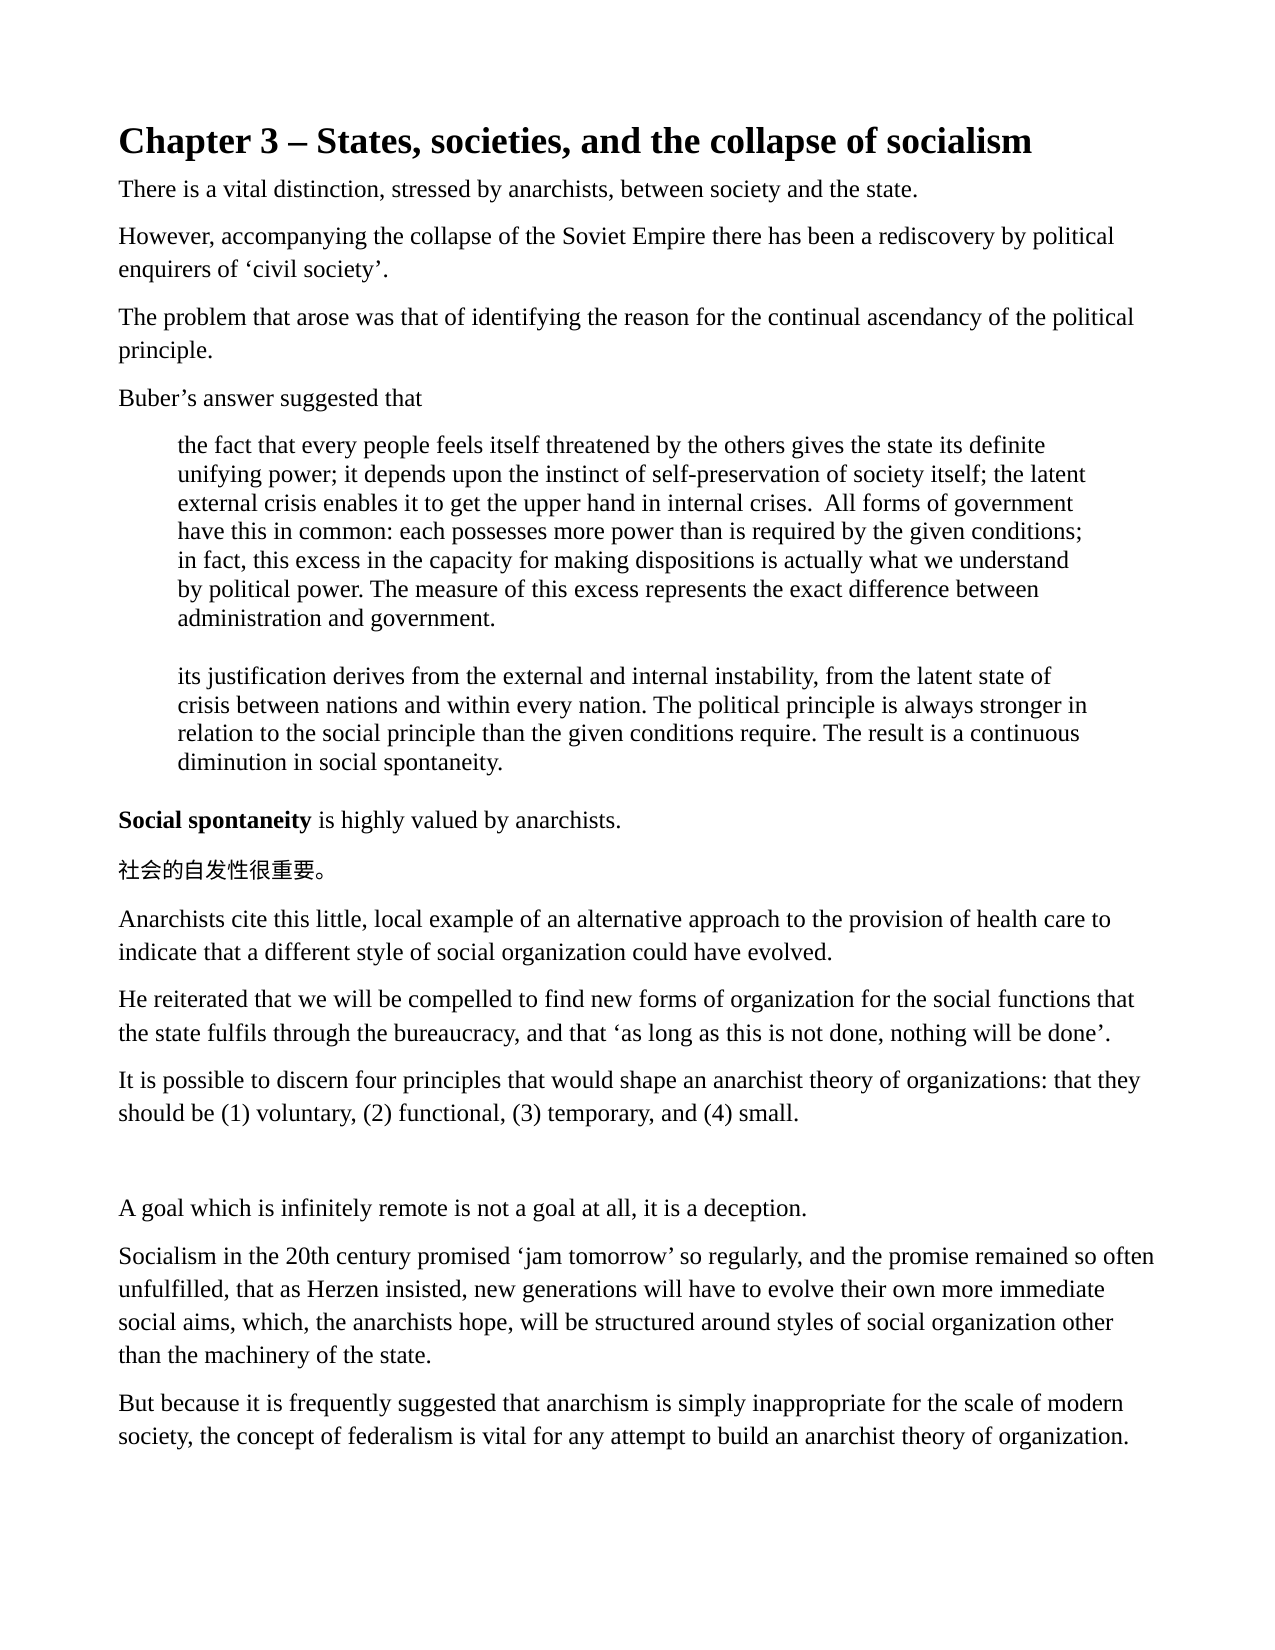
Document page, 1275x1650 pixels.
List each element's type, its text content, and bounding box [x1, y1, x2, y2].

text However, accompanying the collapse of the Soviet Empire there has been a rediscovery by political enquirers of ‘civil society’. [118, 221, 1157, 283]
text A goal which is infinitely remote is not a goal at all, it is a deception. [118, 1193, 1157, 1222]
subtitle Chapter 3 – States, societies, and the collapse of socialism [118, 118, 1157, 161]
text Buber’s answer suggested that [118, 383, 1157, 411]
text Social spontaneity is highly valued by anarchists. [118, 805, 1157, 834]
text 社会的自发性很重要。 [118, 853, 1157, 885]
text He reiterated that we will be compelled to find new forms of organization for the social functions that the state fulfils through the bureaucracy, and that ‘as long as this is not done, nothing will be done’. [118, 984, 1157, 1046]
text its justification derives from the external and internal instability, from the latent state of crisis between nations and within every nation. The political principle is always stronger in relation to the social principle than the given conditions require. The result is a continuous diminution in social spontaneity. [177, 661, 1098, 776]
text But because it is frequently suggested that anarchism is simply inappropriate for the scale of modern society, the concept of federalism is vital for any attempt to build an anarchist theory of organization. [118, 1388, 1157, 1449]
text It is possible to discern four principles that would shape an anarchist theory of organizations: that they should be (1) voluntary, (2) functional, (3) temporary, and (4) small. [118, 1065, 1157, 1127]
text Anarchists cite this little, local example of an alternative approach to the provision of health care to indicate that a different style of social organization could have evolved. [118, 904, 1157, 966]
text There is a vital distinction, stressed by anarchists, between society and the state. [118, 174, 1157, 202]
text Socialism in the 20th century promised ‘jam tomorrow’ so regularly, and the promise remained so often unfulfilled, that as Herzen insisted, new generations will have to evolve their own more immediate social aims, which, the anarchists hope, will be structured around styles of social organization other than the machinery of the state. [118, 1241, 1157, 1369]
text the fact that every people feels itself threatened by the others gives the state its definite unifying power; it depends upon the instinct of self-preservation of society itself; the latent external crisis enables it to get the upper hand in internal crises. All forms of government have this in common: each possesses more power than is required by the given conditions; in fact, this excess in the capacity for making dispositions is actually what we understand by political power. The measure of this excess represents the exact difference between administration and government. [177, 430, 1098, 631]
text The problem that arose was that of identifying the reason for the continual ascendancy of the political principle. [118, 302, 1157, 364]
